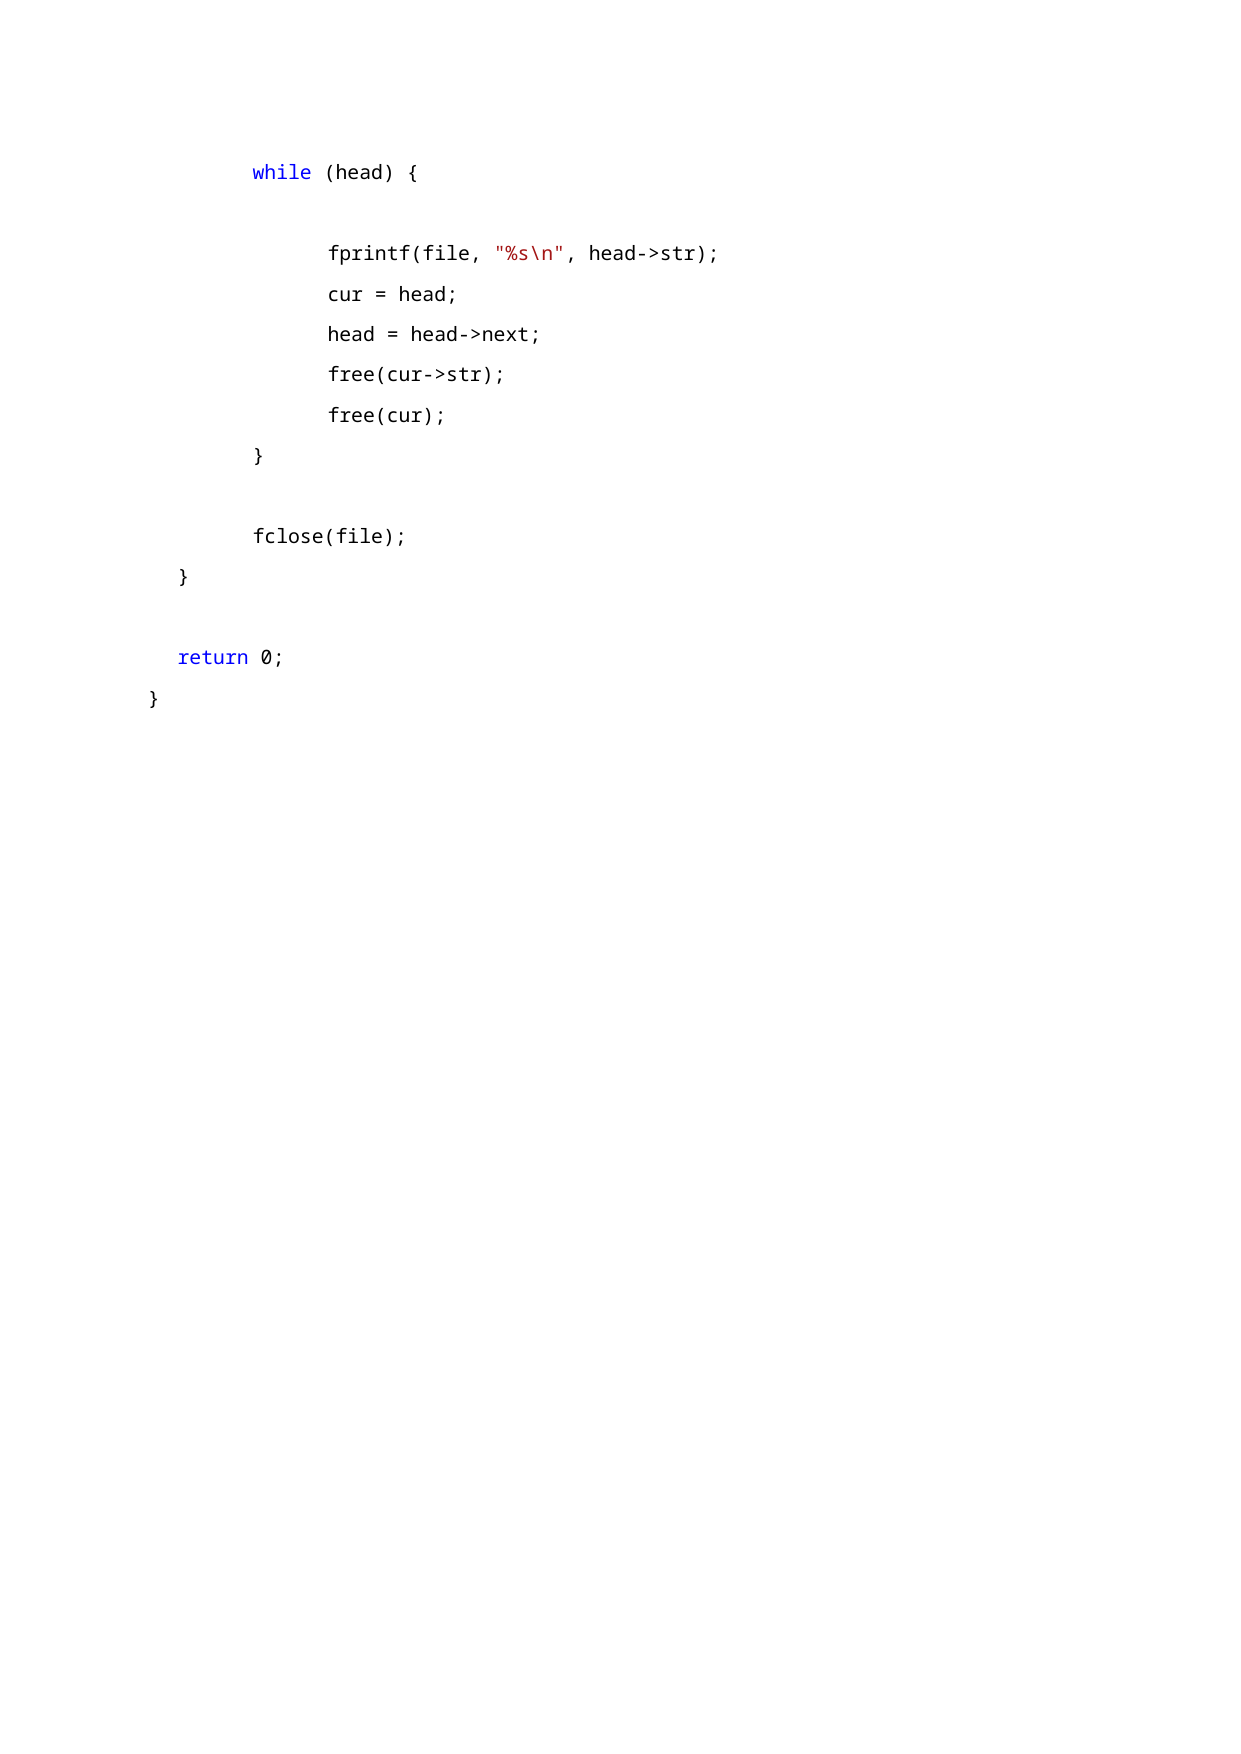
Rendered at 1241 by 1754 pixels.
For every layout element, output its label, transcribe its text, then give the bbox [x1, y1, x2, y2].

text cur = head; [148, 280, 1152, 307]
text free(cur->str); [148, 361, 1152, 388]
text return 0; [148, 643, 1152, 671]
text fclose(file); [148, 522, 1152, 549]
text fprintf(file, "%s\n", head->str); [148, 239, 1152, 266]
text } [148, 684, 1152, 711]
text free(cur); [148, 401, 1152, 428]
text } [148, 563, 1152, 590]
text while (head) { [148, 158, 1152, 186]
text } [148, 441, 1152, 468]
text head = head->next; [148, 320, 1152, 347]
